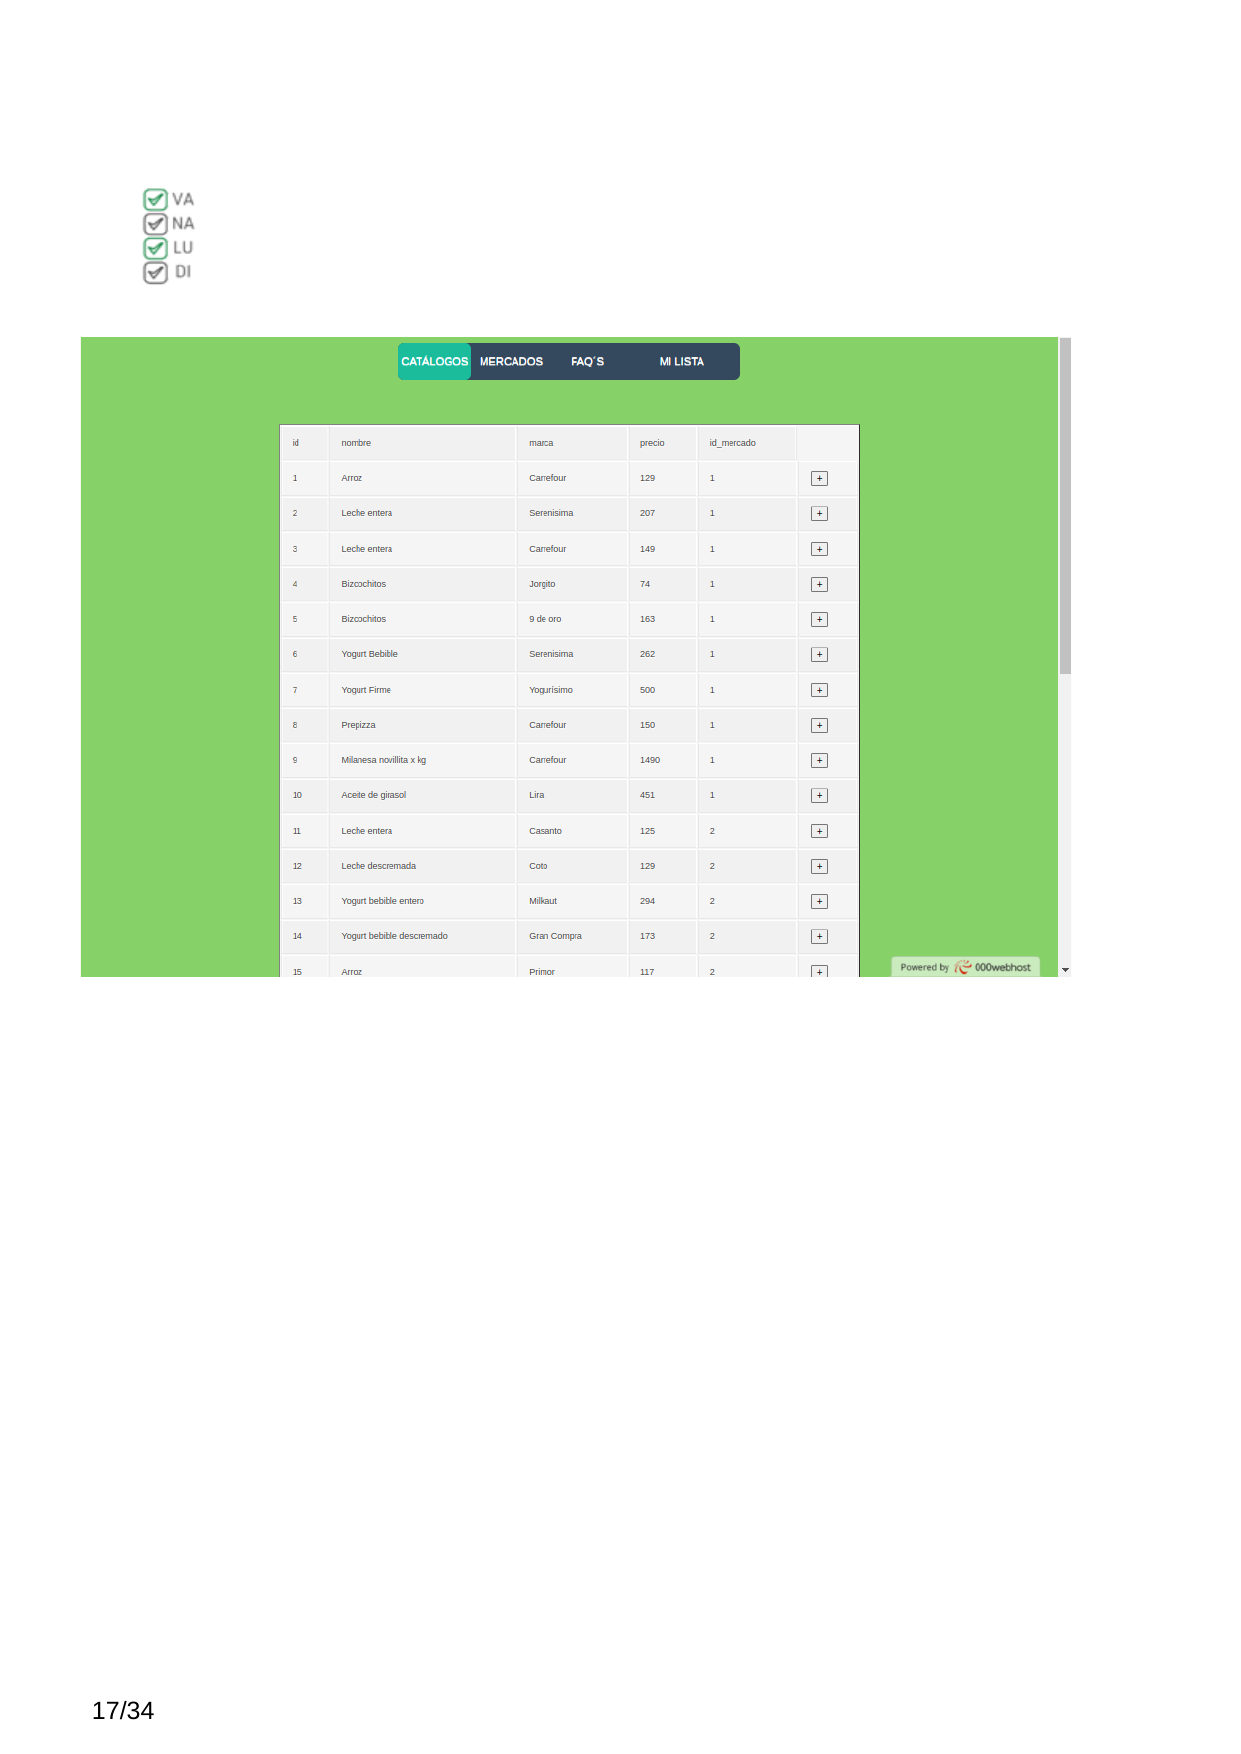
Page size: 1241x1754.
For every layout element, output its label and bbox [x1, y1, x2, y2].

picture [93, 164, 250, 309]
picture [80, 337, 1072, 977]
